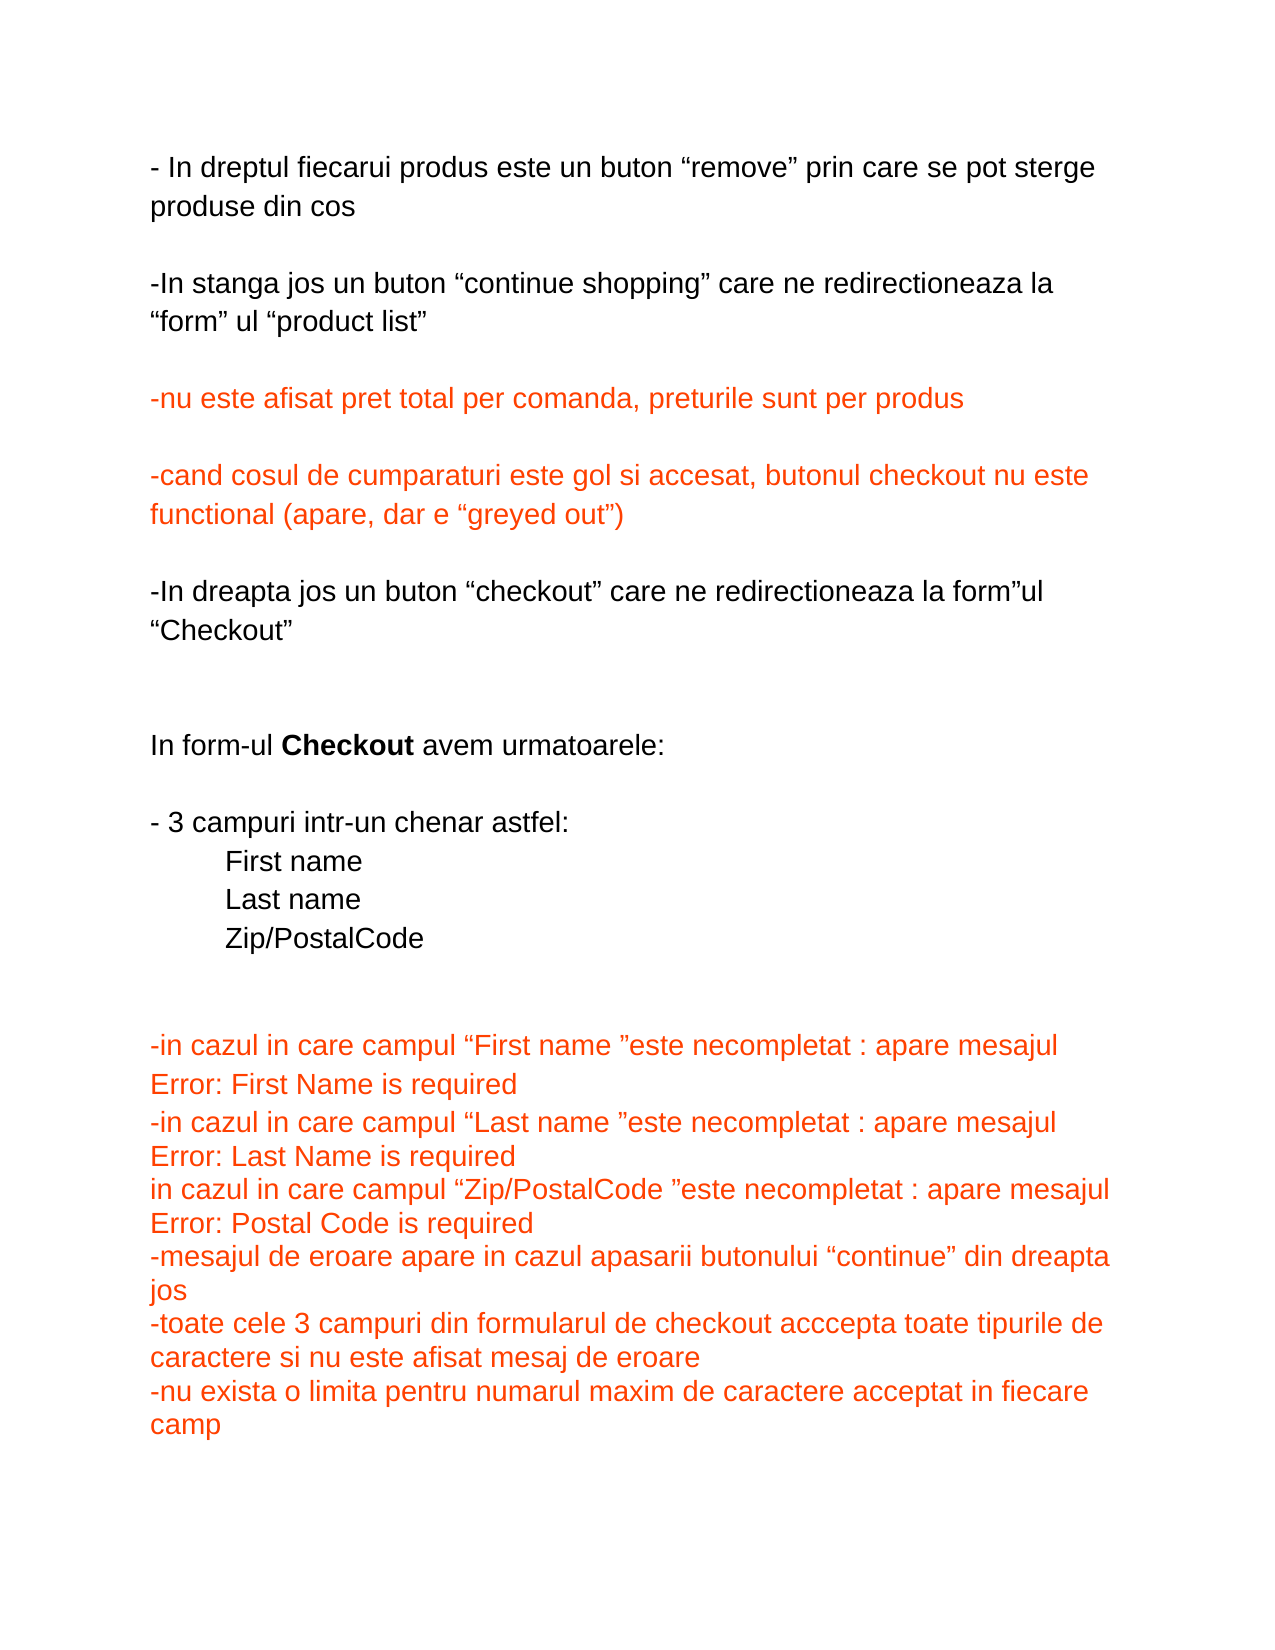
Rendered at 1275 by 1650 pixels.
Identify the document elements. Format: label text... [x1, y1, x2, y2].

text -mesajul de eroare apare in cazul apasarii butonului “continue” din dreapta jos [150, 1239, 1125, 1306]
text in cazul in care campul “Zip/PostalCode ”este necompletat : apare mesajul Error: Postal Code is required [150, 1172, 1125, 1239]
text Last name [150, 882, 1125, 916]
text -toate cele 3 campuri din formularul de checkout acccepta toate tipurile de caractere si nu este afisat mesaj de eroare [150, 1306, 1125, 1373]
text -cand cosul de cumparaturi este gol si accesat, butonul checkout nu este functional (apare, dar e “greyed out”) [150, 458, 1125, 530]
text -nu exista o limita pentru numarul maxim de caractere acceptat in fiecare camp [150, 1373, 1125, 1441]
text -in cazul in care campul “First name ”este necompletat : apare mesajul Error: First Name is required [150, 1028, 1125, 1100]
text -In dreapta jos un buton “checkout” care ne redirectioneaza la form”ul “Checkout” [150, 574, 1125, 646]
text Zip/PostalCode [150, 921, 1125, 954]
text In form-ul Checkout avem urmatoarele: [150, 728, 1125, 762]
text - 3 campuri intr-un chenar astfel: [150, 805, 1125, 839]
text - In dreptul fiecarui produs este un buton “remove” prin care se pot sterge produse din cos [150, 150, 1125, 222]
text First name [150, 844, 1125, 877]
text -nu este afisat pret total per comanda, preturile sunt per produs [150, 381, 1125, 415]
text -In stanga jos un buton “continue shopping” care ne redirectioneaza la “form” ul “product list” [150, 266, 1125, 338]
text -in cazul in care campul “Last name ”este necompletat : apare mesajul Error: Last Name is required [150, 1105, 1125, 1172]
